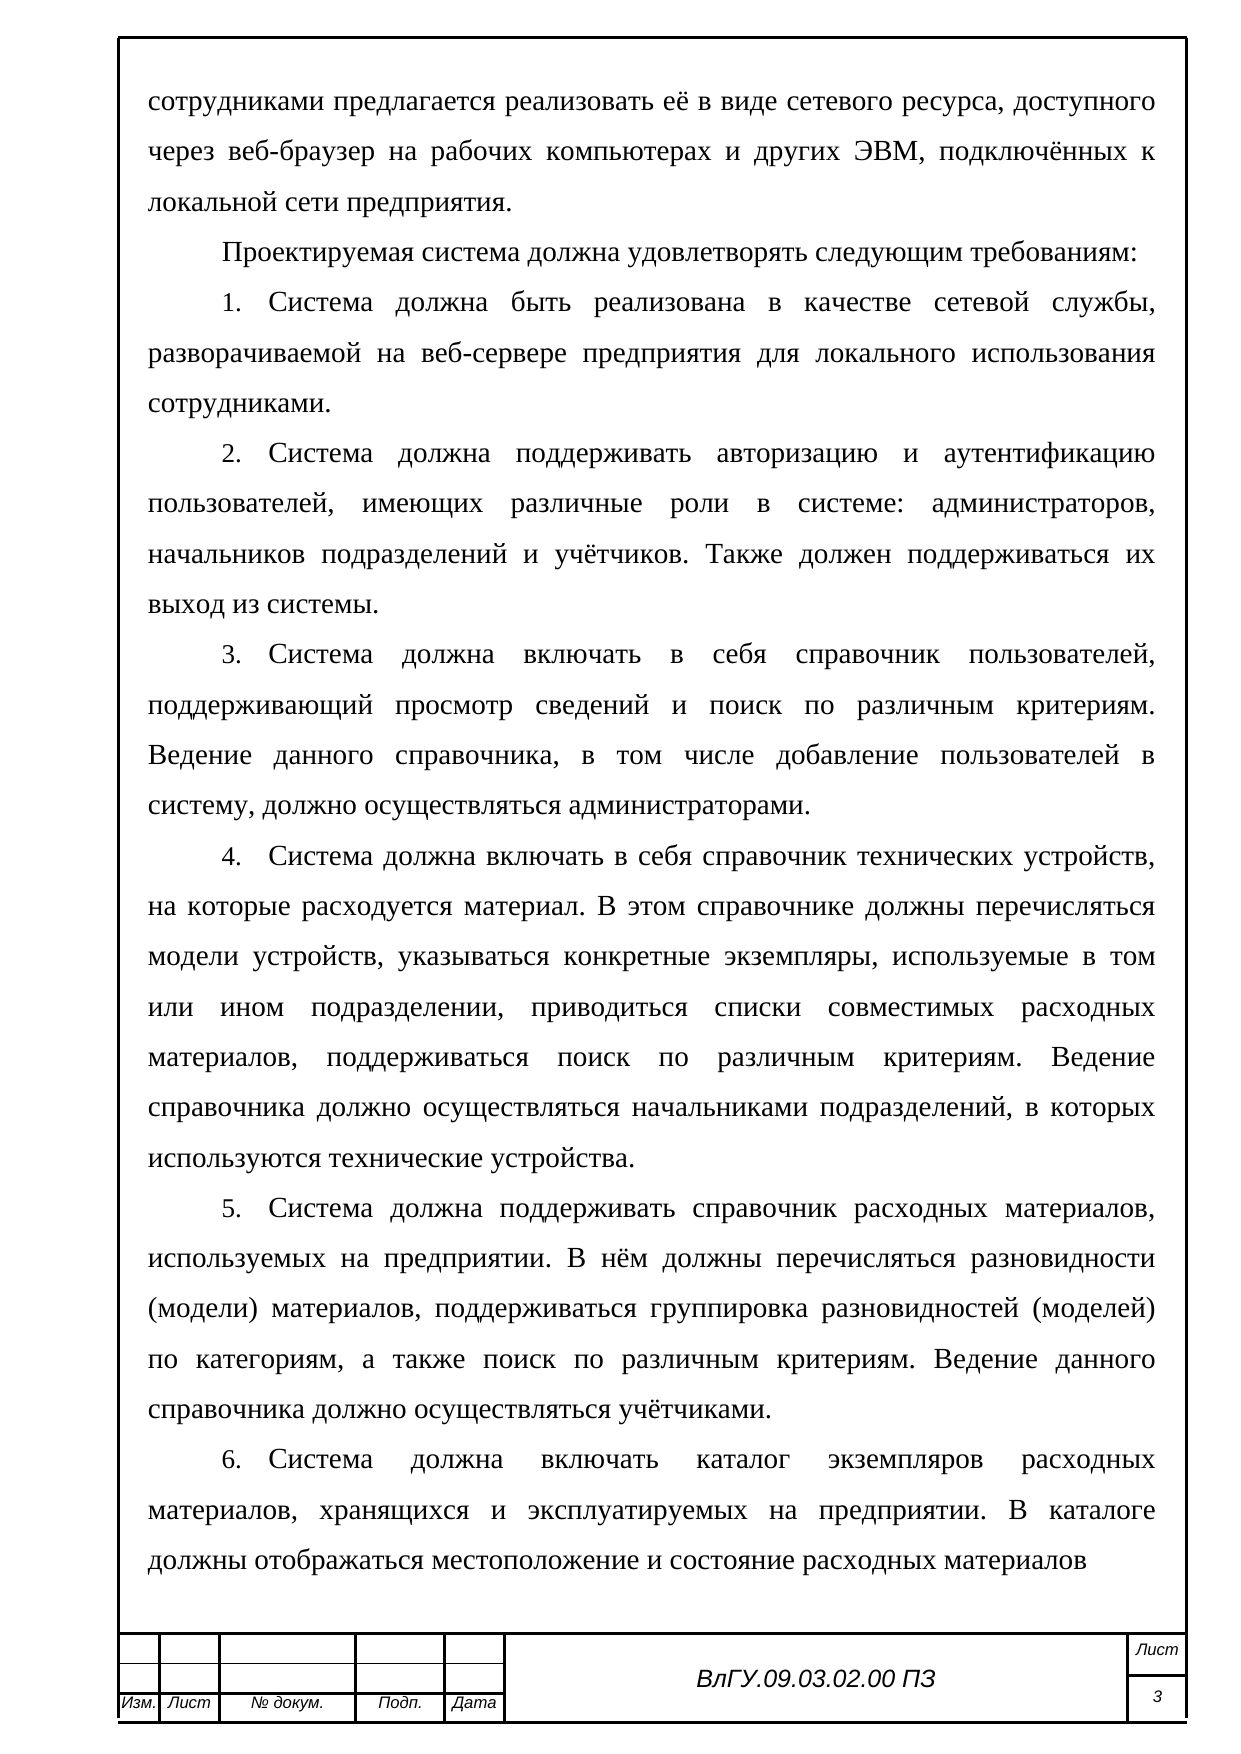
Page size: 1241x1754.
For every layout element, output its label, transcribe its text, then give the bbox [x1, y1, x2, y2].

list Система должна включать каталог экземпляров расходных материалов, хранящихся и эксплуатируемых на предприятии. В каталоге должны отображаться местоположение и состояние расходных материалов [148, 1442, 1156, 1576]
list Система должна быть реализована в качестве сетевой службы, разворачиваемой на веб-сервере предприятия для локального использования сотрудниками. [148, 284, 1156, 418]
list Система должна поддерживать справочник расходных материалов, используемых на предприятии. В нём должны перечисляться разновидности (модели) материалов, поддерживаться группировка разновидностей (моделей) по категориям, а также поиск по различным критериям. Ведение данного справочника должно осуществляться учётчиками. [148, 1190, 1156, 1425]
list Система должна включать в себя справочник пользователей, поддерживающий просмотр сведений и поиск по различным критериям. Ведение данного справочника, в том числе добавление пользователей в систему, должно осуществляться администраторами. [148, 637, 1156, 821]
text Проектируемая система должна удовлетворять следующим требованиям: [148, 234, 1156, 268]
list Система должна включать в себя справочник технических устройств, на которые расходуется материал. В этом справочнике должны перечисляться модели устройств, указываться конкретные экземпляры, используемые в том или ином подразделении, приводиться списки совместимых расходных материалов, поддерживаться поиск по различным критериям. Ведение справочника должно осуществляться начальниками подразделений, в которых используются технические устройства. [148, 838, 1156, 1173]
text сотрудниками предлагается реализовать её в виде сетевого ресурса, доступного через веб-браузер на рабочих компьютерах и других ЭВМ, подключённых к локальной сети предприятия. [148, 83, 1156, 217]
list Система должна поддерживать авторизацию и аутентификацию пользователей, имеющих различные роли в системе: администраторов, начальников подразделений и учётчиков. Также должен поддерживаться их выход из системы. [148, 435, 1156, 620]
